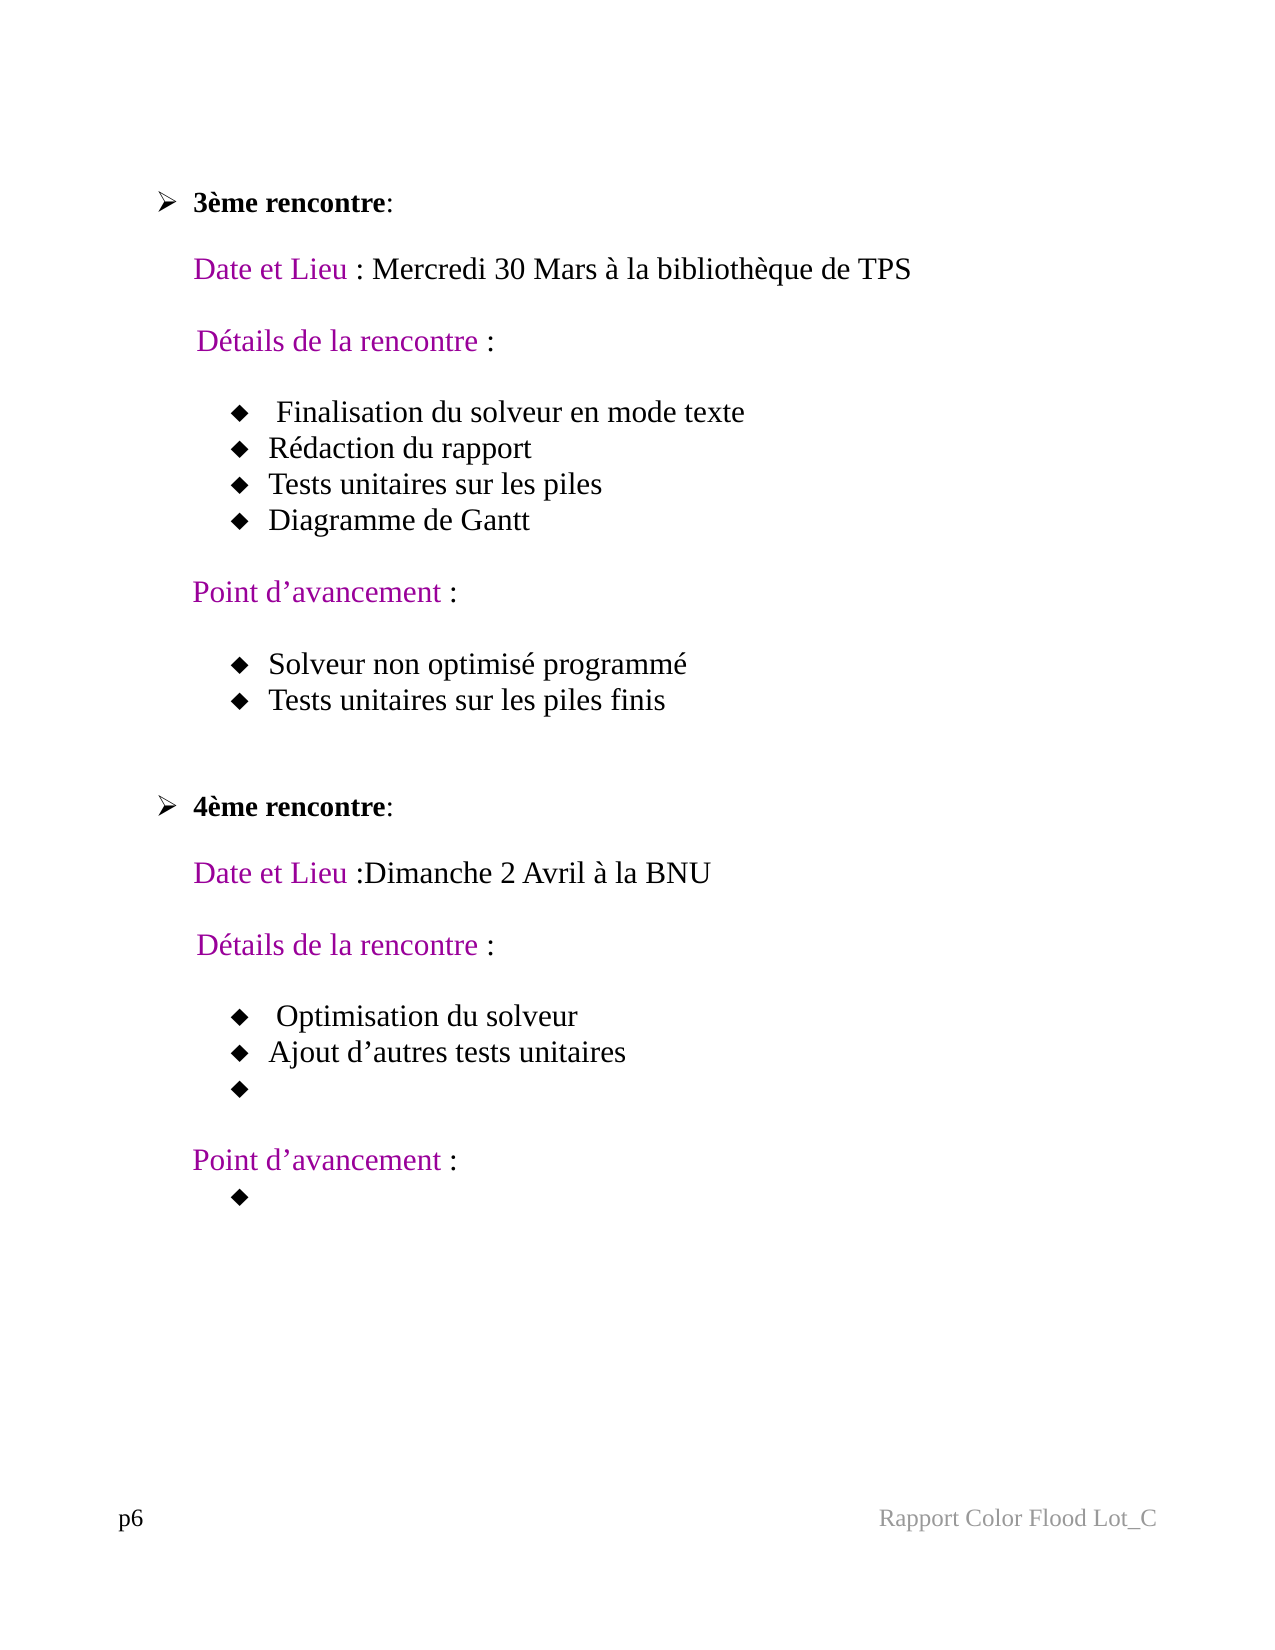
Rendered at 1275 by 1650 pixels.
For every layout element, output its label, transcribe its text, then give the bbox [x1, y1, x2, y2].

text Détails de la rencontre : [118, 926, 1157, 962]
list Optimisation du solveur [231, 998, 1157, 1033]
list Tests unitaires sur les piles [231, 466, 1157, 502]
list Date et Lieu :Dimanche 2 Avril à la BNU [156, 854, 1157, 890]
list Date et Lieu : Mercredi 30 Mars à la bibliothèque de TPS [156, 250, 1157, 286]
text Détails de la rencontre : [118, 322, 1157, 358]
list Diagramme de Gantt [231, 502, 1157, 537]
text Point d’avancement : [118, 1141, 1157, 1177]
list Solveur non optimisé programmé [231, 645, 1157, 681]
text Point d’avancement : [118, 573, 1157, 609]
list Ajout d’autres tests unitaires [231, 1033, 1157, 1069]
list 3ème rencontre: [156, 185, 1157, 219]
list Finalisation du solveur en mode texte [231, 394, 1157, 430]
list Tests unitaires sur les piles finis [231, 681, 1157, 717]
list Rédaction du rapport [231, 430, 1157, 466]
list 4ème rencontre: [156, 789, 1157, 823]
